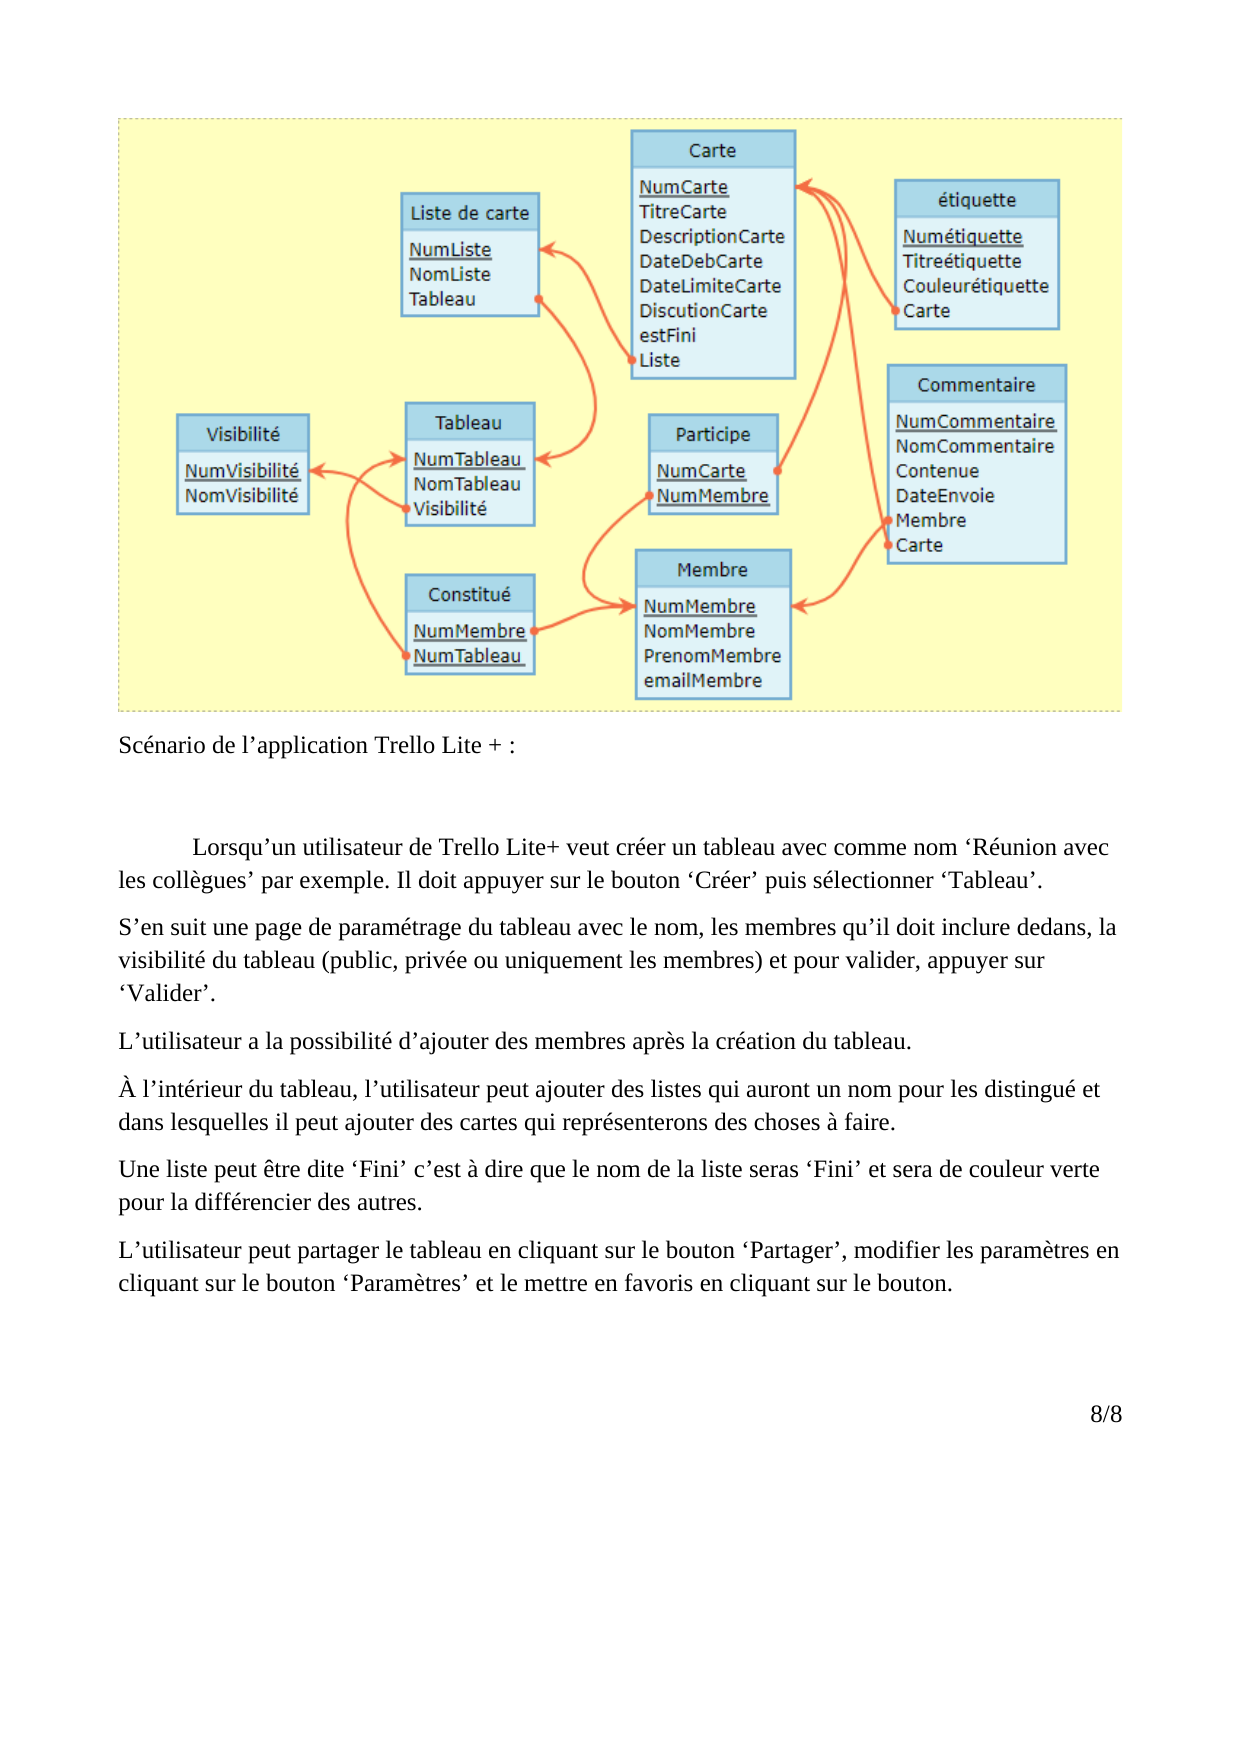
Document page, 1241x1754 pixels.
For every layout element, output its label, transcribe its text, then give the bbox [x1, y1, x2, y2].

text L’utilisateur a la possibilité d’ajouter des membres après la création du tableau. [118, 1026, 1122, 1055]
text Une liste peut être dite ‘Fini’ c’est à dire que le nom de la liste seras ‘Fini’ et sera de couleur verte pour la différencier des autres. [118, 1154, 1122, 1216]
text L’utilisateur peut partager le tableau en cliquant sur le bouton ‘Partager’, modifier les paramètres en cliquant sur le bouton ‘Paramètres’ et le mettre en favoris en cliquant sur le bouton. [118, 1235, 1122, 1297]
picture [118, 118, 1123, 712]
text À l’intérieur du tableau, l’utilisateur peut ajouter des listes qui auront un nom pour les distingué et dans lesquelles il peut ajouter des cartes qui représenterons des choses à faire. [118, 1074, 1122, 1136]
text Scénario de l’application Trello Lite + : [118, 731, 1122, 759]
text Lorsqu’un utilisateur de Trello Lite+ veut créer un tableau avec comme nom ‘Réunion avec les collègues’ par exemple. Il doit appuyer sur le bouton ‘Créer’ puis sélectionner ‘Tableau’. [118, 832, 1122, 894]
text S’en suit une page de paramétrage du tableau avec le nom, les membres qu’il doit inclure dedans, la visibilité du tableau (public, privée ou uniquement les membres) et pour valider, appuyer sur ‘Valider’. [118, 912, 1122, 1007]
